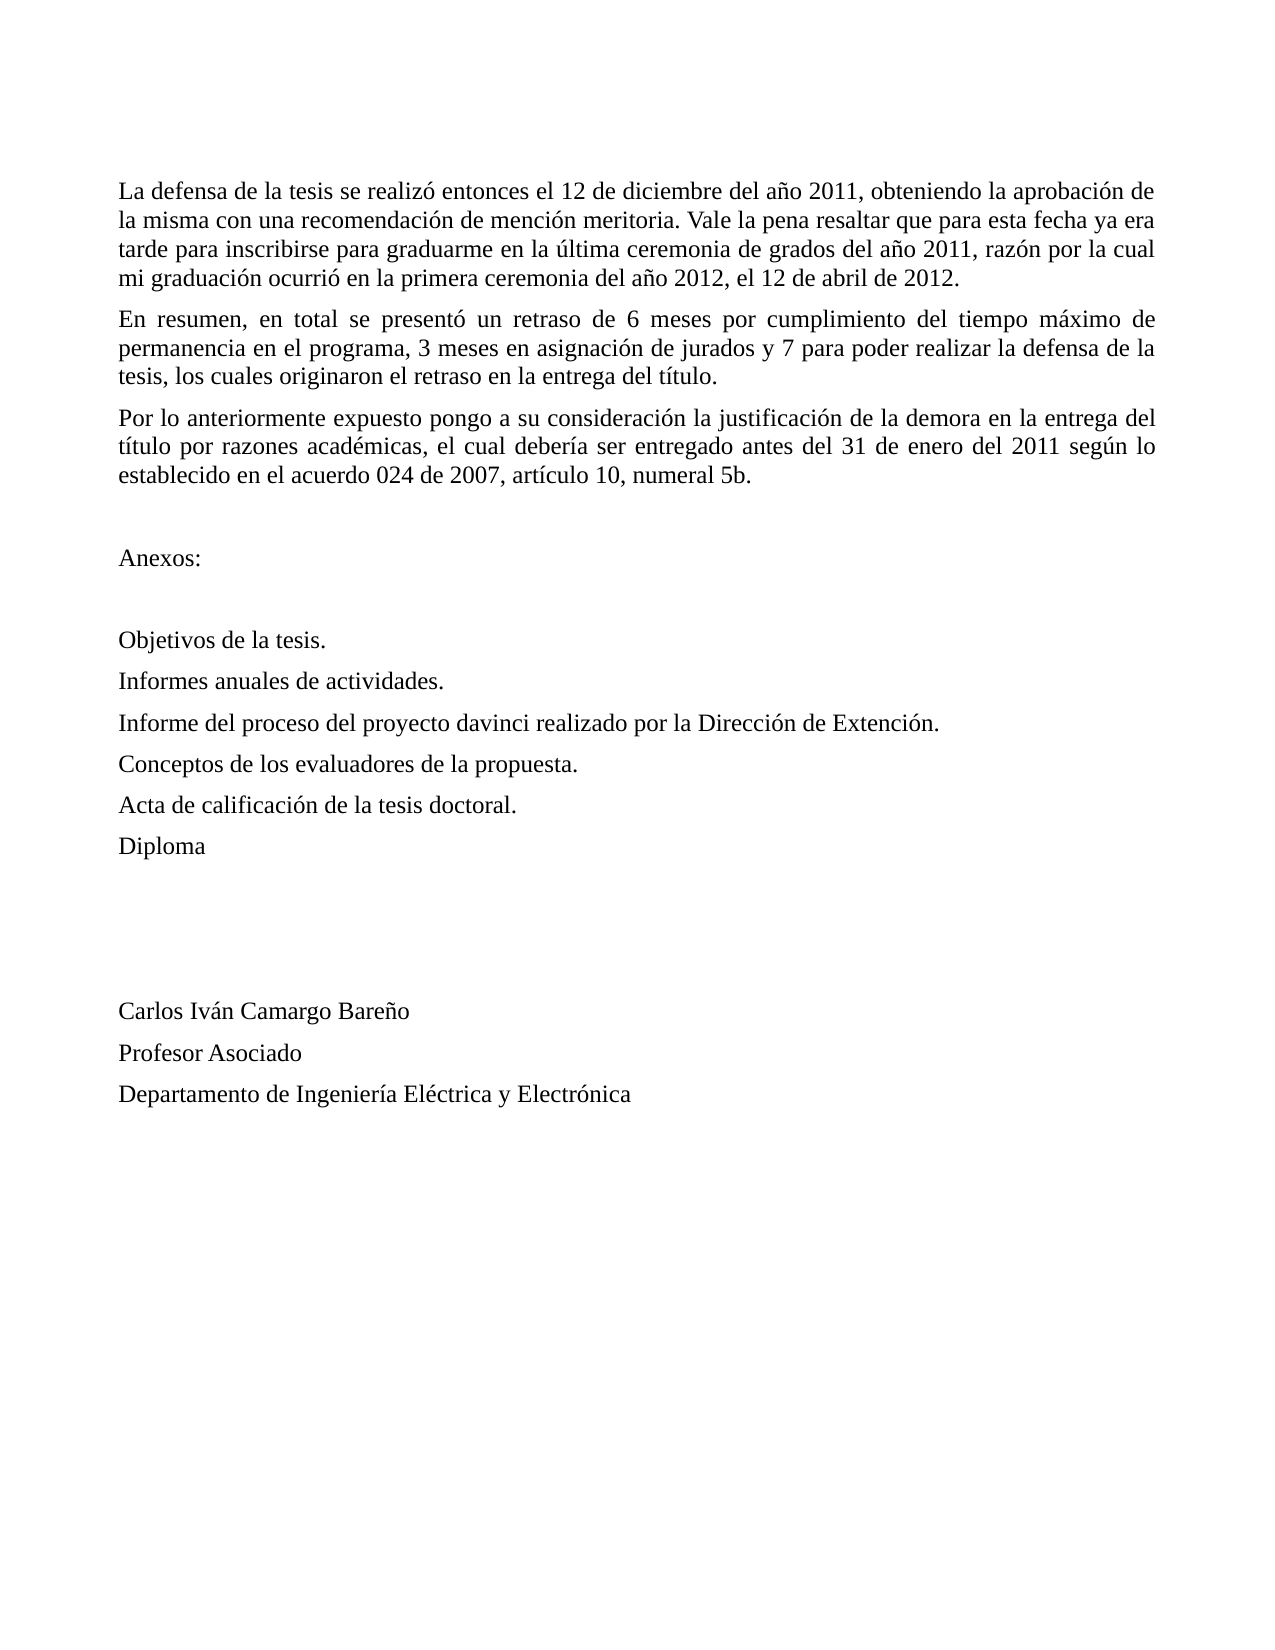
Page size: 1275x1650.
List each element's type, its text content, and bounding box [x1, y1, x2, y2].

text Departamento de Ingeniería Eléctrica y Electrónica [118, 1079, 1157, 1108]
text Por lo anteriormente expuesto pongo a su consideración la justificación de la demora en la entrega del título por razones académicas, el cual debería ser entregado antes del 31 de enero del 2011 según lo establecido en el acuerdo 024 de 2007, artículo 10, numeral 5b. [118, 403, 1157, 489]
text Informe del proceso del proyecto davinci realizado por la Dirección de Extención. [118, 708, 1157, 736]
text Carlos Iván Camargo Bareño [118, 996, 1157, 1025]
text Diploma [118, 831, 1157, 860]
text Informes anuales de actividades. [118, 666, 1157, 695]
text Anexos: [118, 543, 1157, 571]
text La defensa de la tesis se realizó entonces el 12 de diciembre del año 2011, obteniendo la aprobación de la misma con una recomendación de mención meritoria. Vale la pena resaltar que para esta fecha ya era tarde para inscribirse para graduarme en la última ceremonia de grados del año 2011, razón por la cual mi graduación ocurrió en la primera ceremonia del año 2012, el 12 de abril de 2012. [118, 176, 1157, 291]
text Acta de calificación de la tesis doctoral. [118, 790, 1157, 819]
text Conceptos de los evaluadores de la propuesta. [118, 749, 1157, 778]
text Objetivos de la tesis. [118, 625, 1157, 654]
text Profesor Asociado [118, 1038, 1157, 1066]
text En resumen, en total se presentó un retraso de 6 meses por cumplimiento del tiempo máximo de permanencia en el programa, 3 meses en asignación de jurados y 7 para poder realizar la defensa de la tesis, los cuales originaron el retraso en la entrega del título. [118, 304, 1157, 390]
